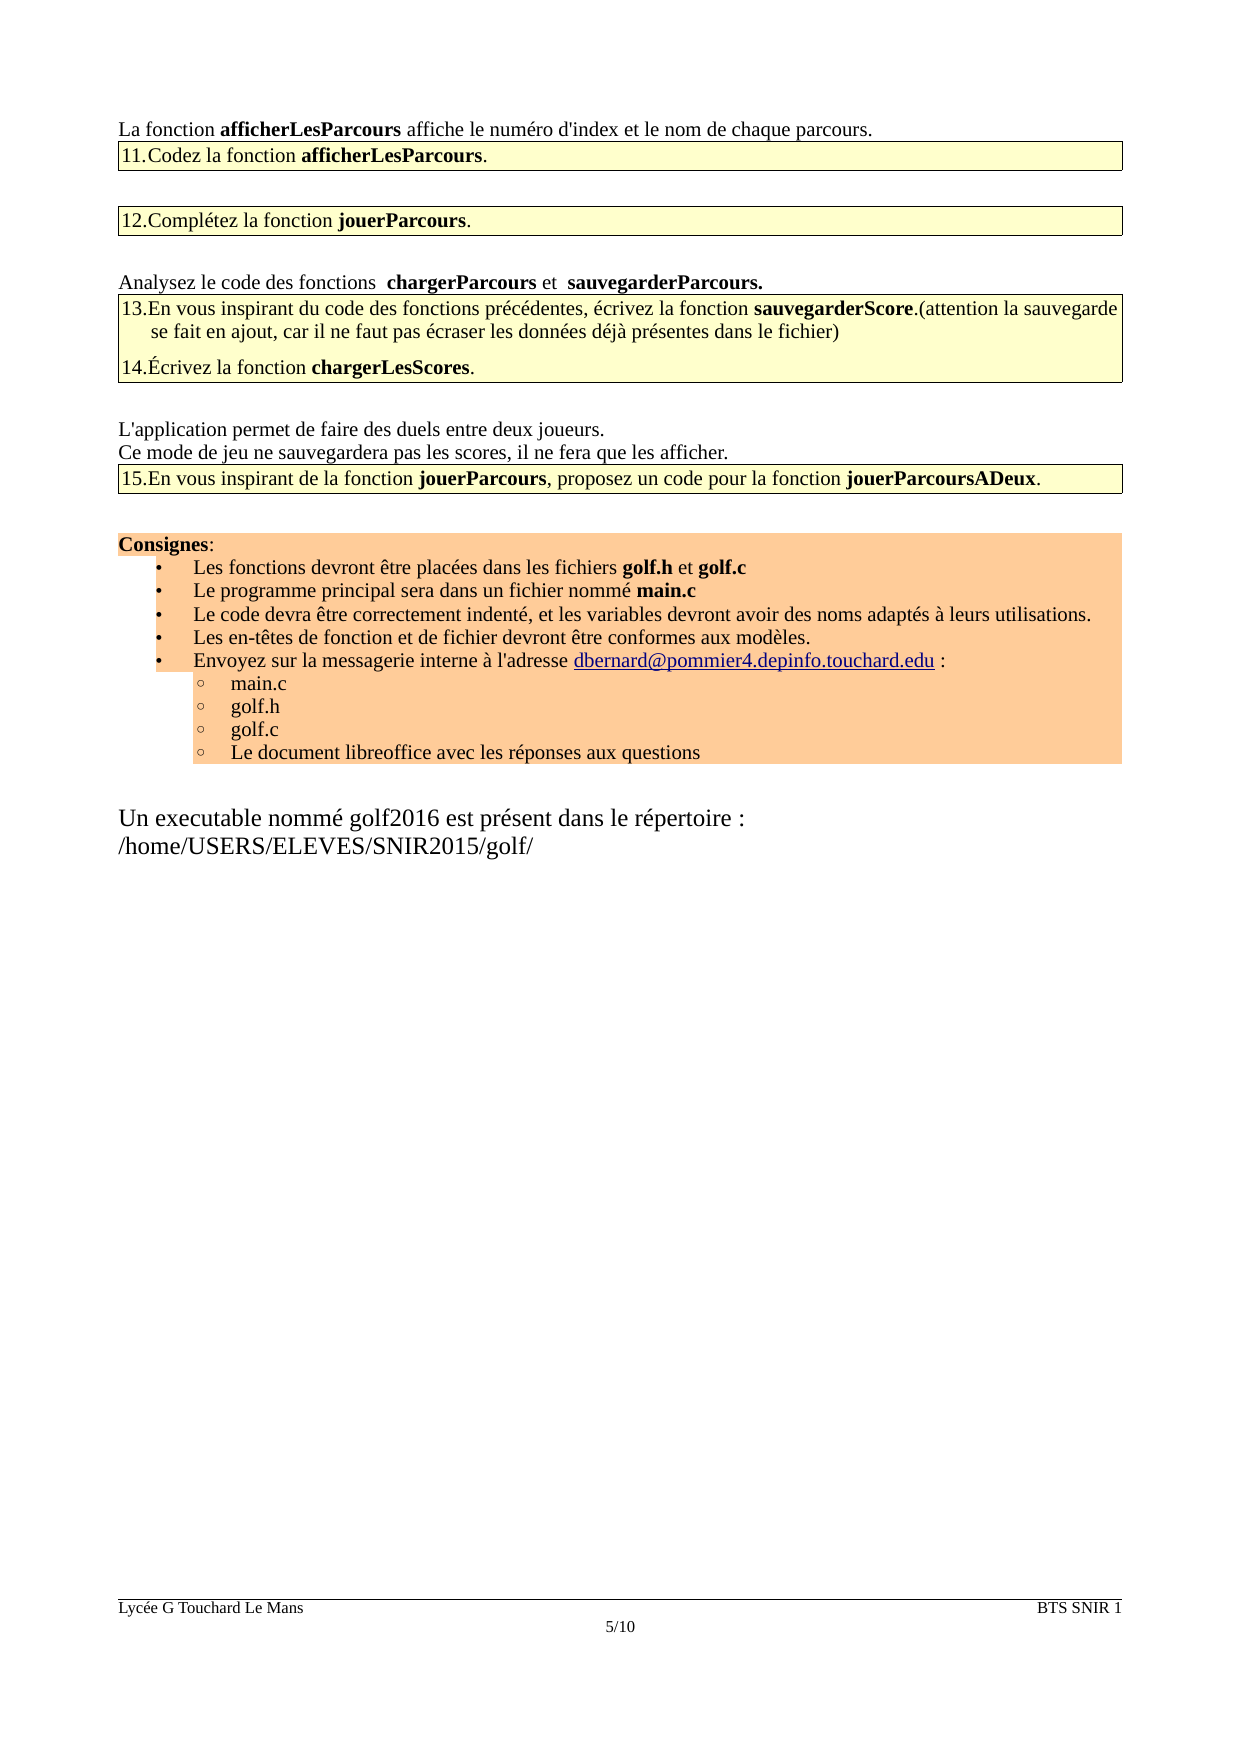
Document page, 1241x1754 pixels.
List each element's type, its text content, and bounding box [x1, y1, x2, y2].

list main.c [193, 672, 1122, 695]
text Ce mode de jeu ne sauvegardera pas les scores, il ne fera que les afficher. [118, 441, 1122, 464]
list Les en-têtes de fonction et de fichier devront être conformes aux modèles. [156, 626, 1122, 649]
list Les fonctions devront être placées dans les fichiers golf.h et golf.c [156, 556, 1122, 579]
list Écrivez la fonction chargerLesScores. [119, 353, 1122, 382]
text La fonction afficherLesParcours affiche le numéro d'index et le nom de chaque parcours. [118, 118, 1122, 141]
list golf.h [193, 695, 1122, 718]
text Analysez le code des fonctions chargerParcours et sauvegarderParcours. [118, 271, 1122, 294]
list Le document libreoffice avec les réponses aux questions [193, 741, 1122, 764]
text L'application permet de faire des duels entre deux joueurs. [118, 417, 1122, 441]
list En vous inspirant de la fonction jouerParcours, proposez un code pour la fonction jouerParcoursADeux. [119, 465, 1122, 493]
list Complétez la fonction jouerParcours. [119, 207, 1122, 235]
list En vous inspirant du code des fonctions précédentes, écrivez la fonction sauvegarderScore.(attention la sauvegarde se fait en ajout, car il ne faut pas écraser les données déjà présentes dans le fichier) [119, 295, 1122, 343]
text Consignes: [118, 533, 1122, 556]
list Le code devra être correctement indenté, et les variables devront avoir des noms adaptés à leurs utilisations. [156, 602, 1122, 626]
list golf.c [193, 718, 1122, 741]
list Envoyez sur la messagerie interne à l'adresse dbernard@pommier4.depinfo.touchard.edu : [156, 649, 1122, 672]
text Un executable nommé golf2016 est présent dans le répertoire : /home/USERS/ELEVES/SNIR2015/golf/ [118, 804, 1122, 860]
list Codez la fonction afficherLesParcours. [119, 142, 1122, 170]
list Le programme principal sera dans un fichier nommé main.c [156, 579, 1122, 602]
